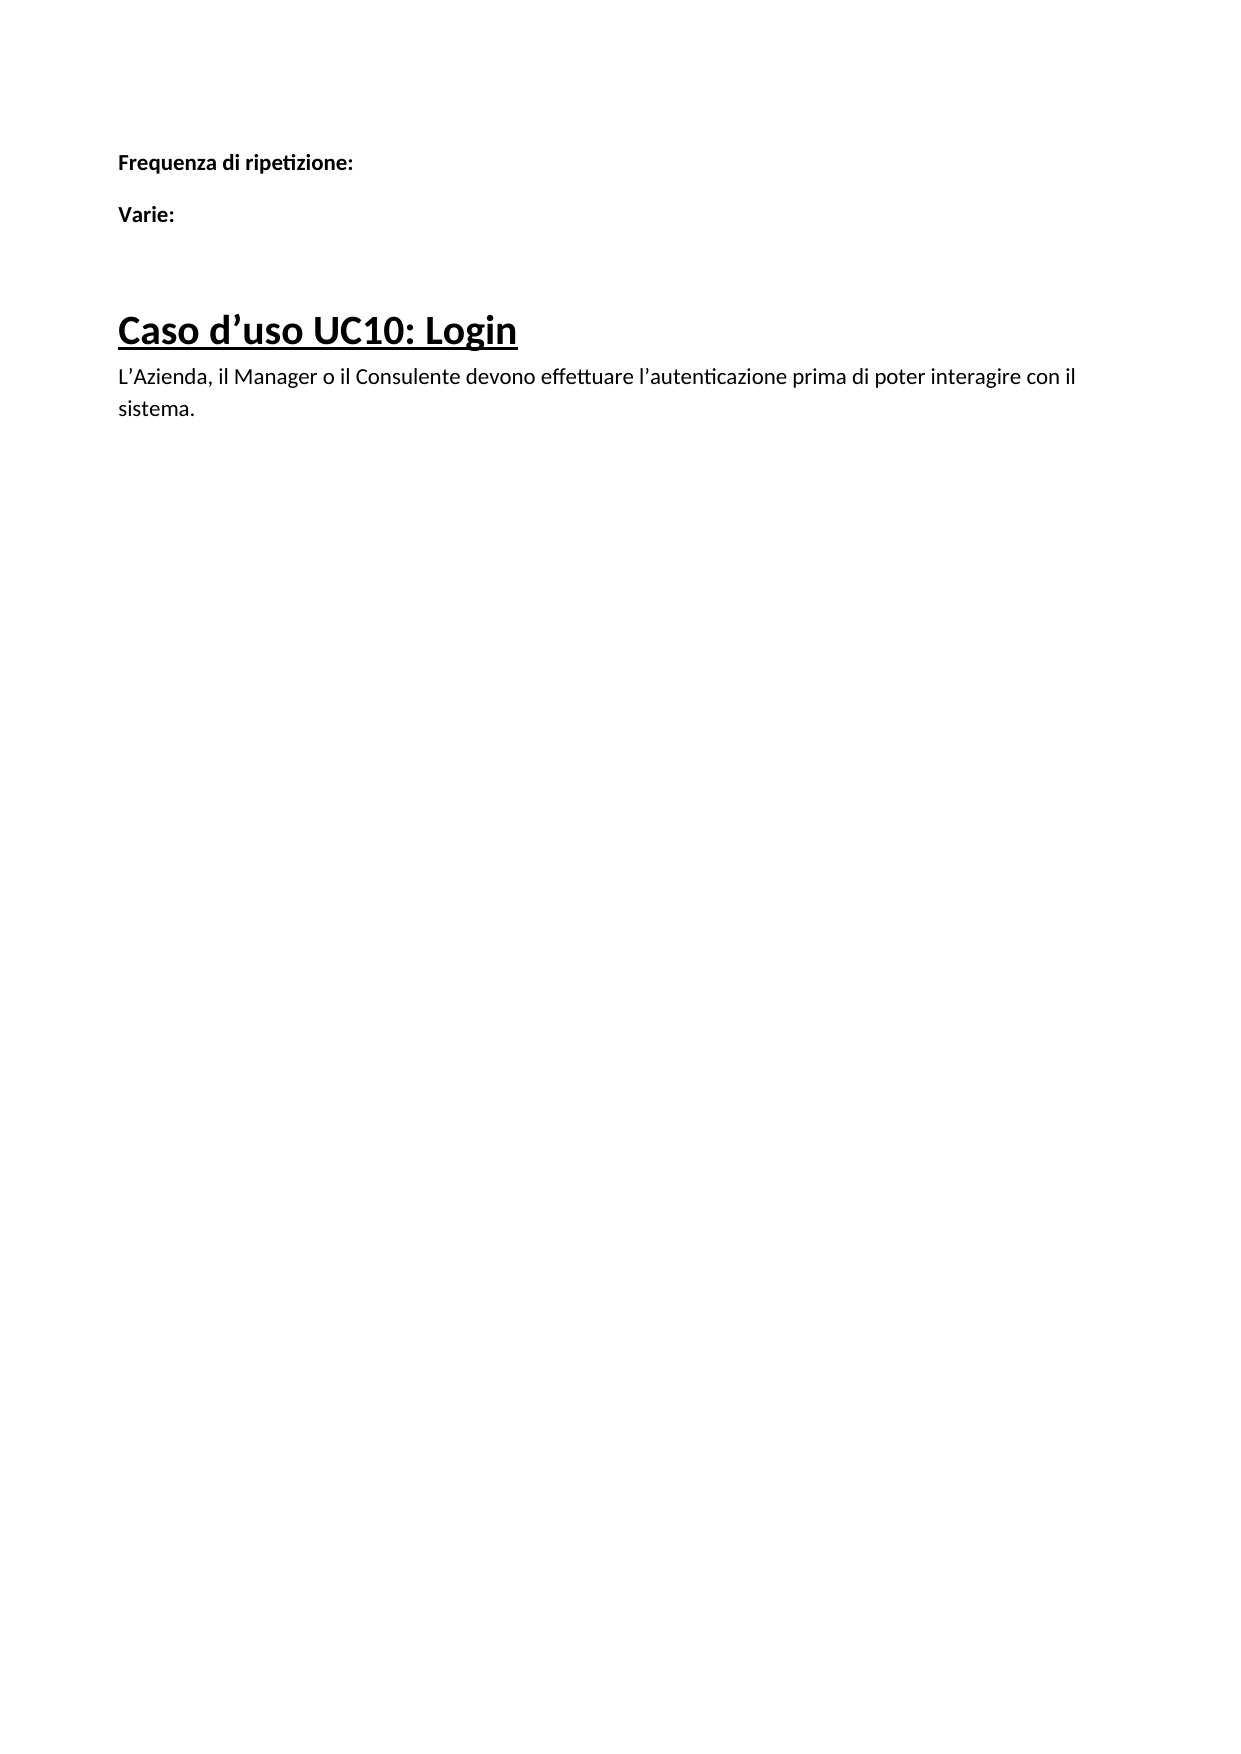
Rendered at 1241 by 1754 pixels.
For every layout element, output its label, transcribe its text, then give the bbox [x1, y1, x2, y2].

text L’Azienda, il Manager o il Consulente devono effettuare l’autenticazione prima di poter interagire con il sistema. [118, 362, 1122, 422]
text Frequenza di ripetizione: [118, 148, 1122, 176]
subtitle Caso d’uso UC10: Login [118, 304, 1122, 354]
text Varie: [118, 201, 1122, 229]
